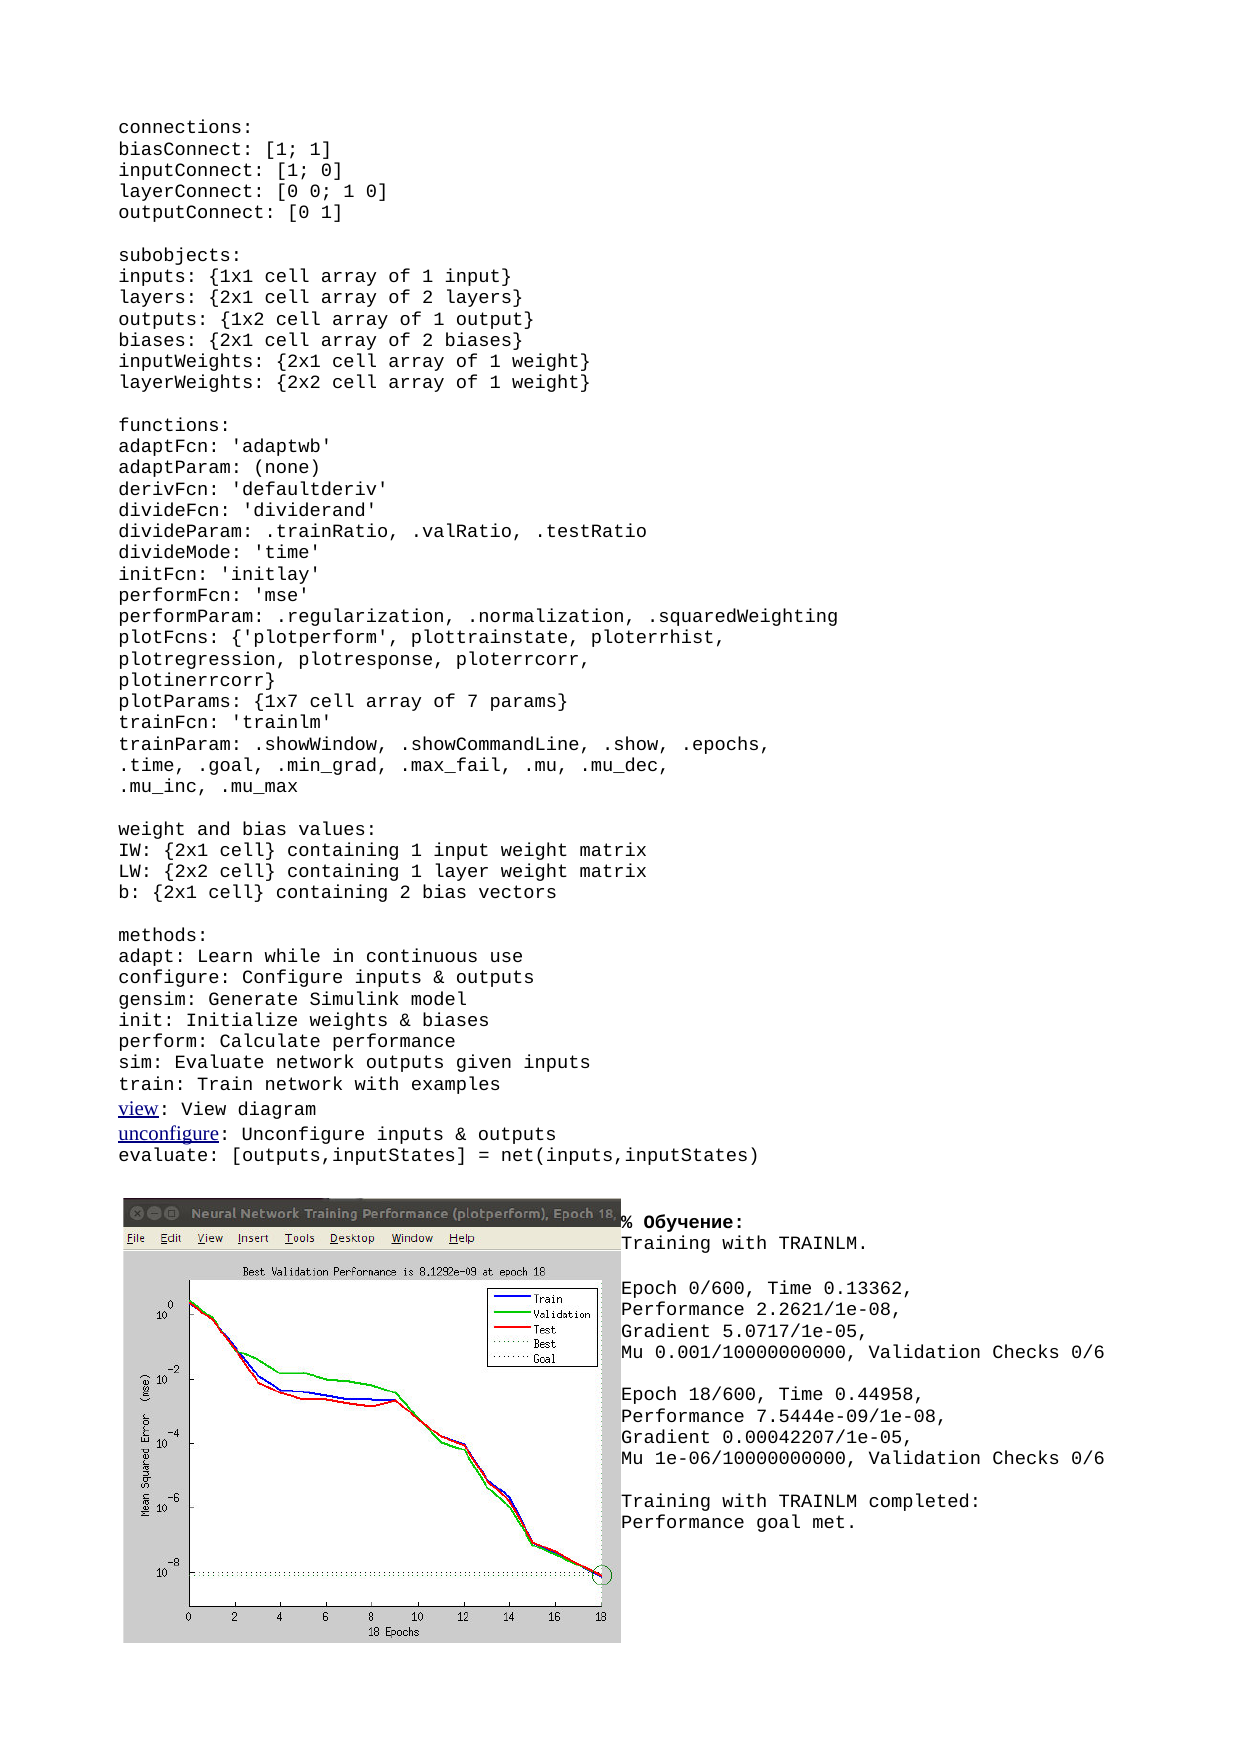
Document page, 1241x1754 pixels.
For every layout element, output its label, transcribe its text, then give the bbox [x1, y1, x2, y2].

text gensim: Generate Simulink model [118, 989, 1122, 1011]
text connections: [118, 118, 1122, 139]
text plotregression, plotresponse, ploterrcorr, [118, 649, 1122, 671]
text subobjects: [118, 246, 1122, 267]
text adaptFcn: 'adaptwb' [118, 437, 1122, 458]
text plotinerrcorr} [118, 671, 1122, 692]
text Gradient 5.0717/1e-05, [621, 1321, 1122, 1343]
text configure: Configure inputs & outputs [118, 968, 1122, 989]
text trainFcn: 'trainlm' [118, 713, 1122, 734]
text weight and bias values: [118, 819, 1122, 841]
text performParam: .regularization, .normalization, .squaredWeighting [118, 607, 1122, 628]
text divideFcn: 'dividerand' [118, 501, 1122, 522]
text trainParam: .showWindow, .showCommandLine, .show, .epochs, [118, 734, 1122, 756]
text Performance 7.5444e-09/1e-08, [621, 1406, 1122, 1428]
text IW: {2x1 cell} containing 1 input weight matrix [118, 841, 1122, 862]
text layerConnect: [0 0; 1 0] [118, 182, 1122, 203]
text Performance 2.2621/1e-08, [621, 1300, 1122, 1321]
text methods: [118, 926, 1122, 947]
text layerWeights: {2x2 cell array of 1 weight} [118, 373, 1122, 394]
text b: {2x1 cell} containing 2 bias vectors [118, 883, 1122, 904]
picture [123, 1198, 621, 1643]
text performFcn: 'mse' [118, 586, 1122, 607]
text .mu_inc, .mu_max [118, 777, 1122, 798]
text LW: {2x2 cell} containing 1 layer weight matrix [118, 862, 1122, 883]
text Mu 1e-06/10000000000, Validation Checks 0/6 [621, 1449, 1122, 1491]
text divideMode: 'time' [118, 543, 1122, 564]
text perform: Calculate performance [118, 1032, 1122, 1053]
text biases: {2x1 cell array of 2 biases} [118, 331, 1122, 352]
text Training with TRAINLM completed: [621, 1491, 1122, 1513]
text adaptParam: (none) [118, 458, 1122, 479]
text Epoch 18/600, Time 0.44958, [621, 1385, 1122, 1406]
text plotParams: {1x7 cell array of 7 params} [118, 692, 1122, 713]
text train: Train network with examples view: View diagram unconfigure: Unconfigure inputs & outputs evaluate: [outputs,inputStates] = net(inputs,inputStates) [118, 1074, 1122, 1167]
text Epoch 0/600, Time 0.13362, [621, 1279, 1122, 1300]
text divideParam: .trainRatio, .valRatio, .testRatio [118, 522, 1122, 543]
text outputConnect: [0 1] [118, 203, 1122, 224]
text outputs: {1x2 cell array of 1 output} [118, 309, 1122, 331]
text Performance goal met. [621, 1513, 1122, 1534]
text init: Initialize weights & biases [118, 1011, 1122, 1032]
text inputWeights: {2x1 cell array of 1 weight} [118, 352, 1122, 373]
text adapt: Learn while in continuous use [118, 947, 1122, 968]
text inputs: {1x1 cell array of 1 input} [118, 267, 1122, 288]
text layers: {2x1 cell array of 2 layers} [118, 288, 1122, 309]
text inputConnect: [1; 0] [118, 161, 1122, 182]
text Mu 0.001/10000000000, Validation Checks 0/6 [621, 1343, 1122, 1364]
text .time, .goal, .min_grad, .max_fail, .mu, .mu_dec, [118, 756, 1122, 777]
text % Обучение: Training with TRAINLM. [621, 1212, 1122, 1279]
text biasConnect: [1; 1] [118, 139, 1122, 161]
text derivFcn: 'defaultderiv' [118, 479, 1122, 501]
text sim: Evaluate network outputs given inputs [118, 1053, 1122, 1074]
text plotFcns: {'plotperform', plottrainstate, ploterrhist, [118, 628, 1122, 649]
text initFcn: 'initlay' [118, 564, 1122, 586]
text functions: [118, 416, 1122, 437]
text Gradient 0.00042207/1e-05, [621, 1428, 1122, 1449]
